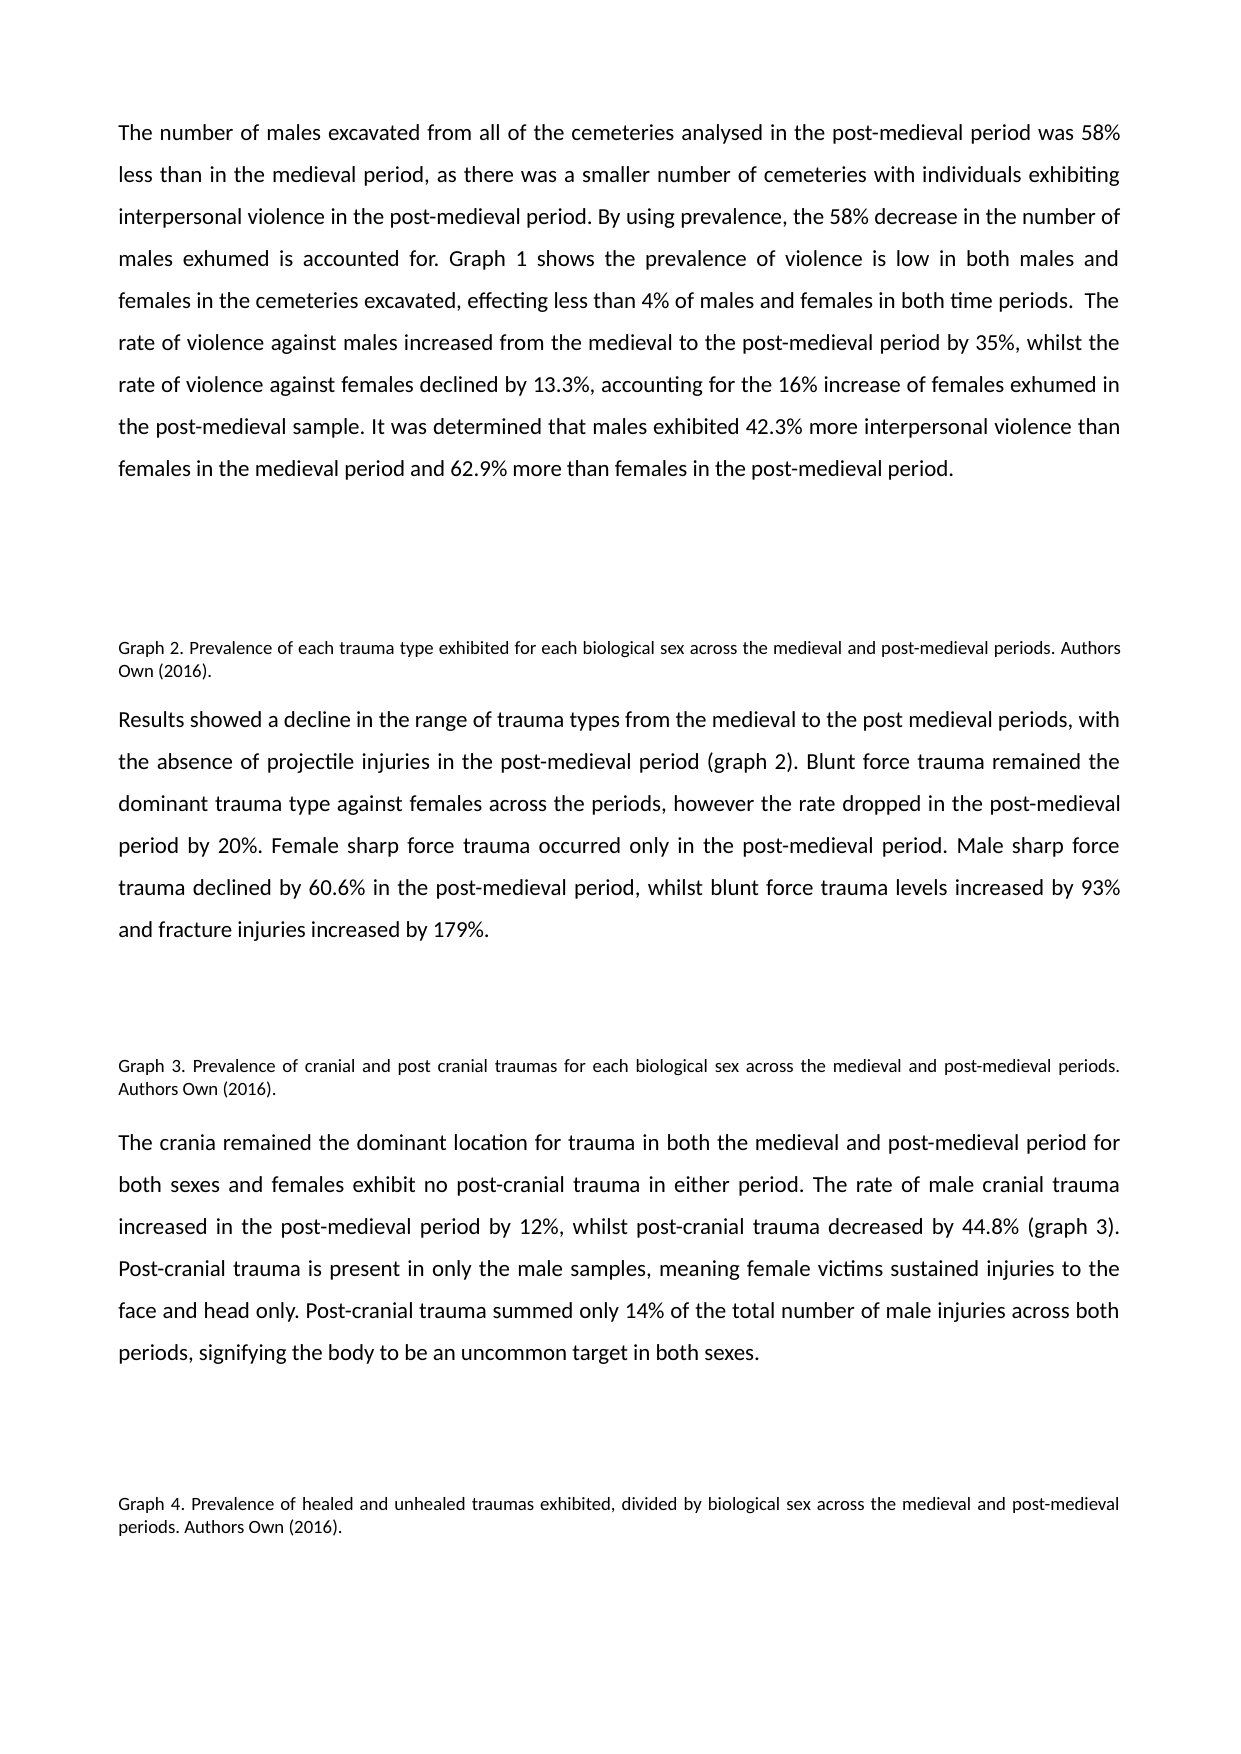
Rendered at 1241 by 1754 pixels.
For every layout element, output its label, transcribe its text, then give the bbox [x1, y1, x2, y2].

text Graph 2. Prevalence of each trauma type exhibited for each biological sex across the medieval and post-medieval periods. Authors Own (2016). [118, 636, 1122, 682]
text Results showed a decline in the range of trauma types from the medieval to the post medieval periods, with the absence of projectile injuries in the post-medieval period (graph 2). Blunt force trauma remained the dominant trauma type against females across the periods, however the rate dropped in the post-medieval period by 20%. Female sharp force trauma occurred only in the post-medieval period. Male sharp force trauma declined by 60.6% in the post-medieval period, whilst blunt force trauma levels increased by 93% and fracture injuries increased by 179%. [118, 705, 1122, 943]
text Graph 3. Prevalence of cranial and post cranial traumas for each biological sex across the medieval and post-medieval periods. Authors Own (2016). [118, 1055, 1122, 1101]
text The number of males excavated from all of the cemeteries analysed in the post-medieval period was 58% less than in the medieval period, as there was a smaller number of cemeteries with individuals exhibiting interpersonal violence in the post-medieval period. By using prevalence, the 58% decrease in the number of males exhumed is accounted for. Graph 1 shows the prevalence of violence is low in both males and females in the cemeteries excavated, effecting less than 4% of males and females in both time periods. The rate of violence against males increased from the medieval to the post-medieval period by 35%, whilst the rate of violence against females declined by 13.3%, accounting for the 16% increase of females exhumed in the post-medieval sample. It was determined that males exhibited 42.3% more interpersonal violence than females in the medieval period and 62.9% more than females in the post-medieval period. [118, 118, 1122, 482]
text The crania remained the dominant location for trauma in both the medieval and post-medieval period for both sexes and females exhibit no post-cranial trauma in either period. The rate of male cranial trauma increased in the post-medieval period by 12%, whilst post-cranial trauma decreased by 44.8% (graph 3). Post-cranial trauma is present in only the male samples, meaning female victims sustained injuries to the face and head only. Post-cranial trauma summed only 14% of the total number of male injuries across both periods, signifying the body to be an uncommon target in both sexes. [118, 1128, 1122, 1366]
text Graph 4. Prevalence of healed and unhealed traumas exhibited, divided by biological sex across the medieval and post-medieval periods. Authors Own (2016). [118, 1492, 1122, 1538]
